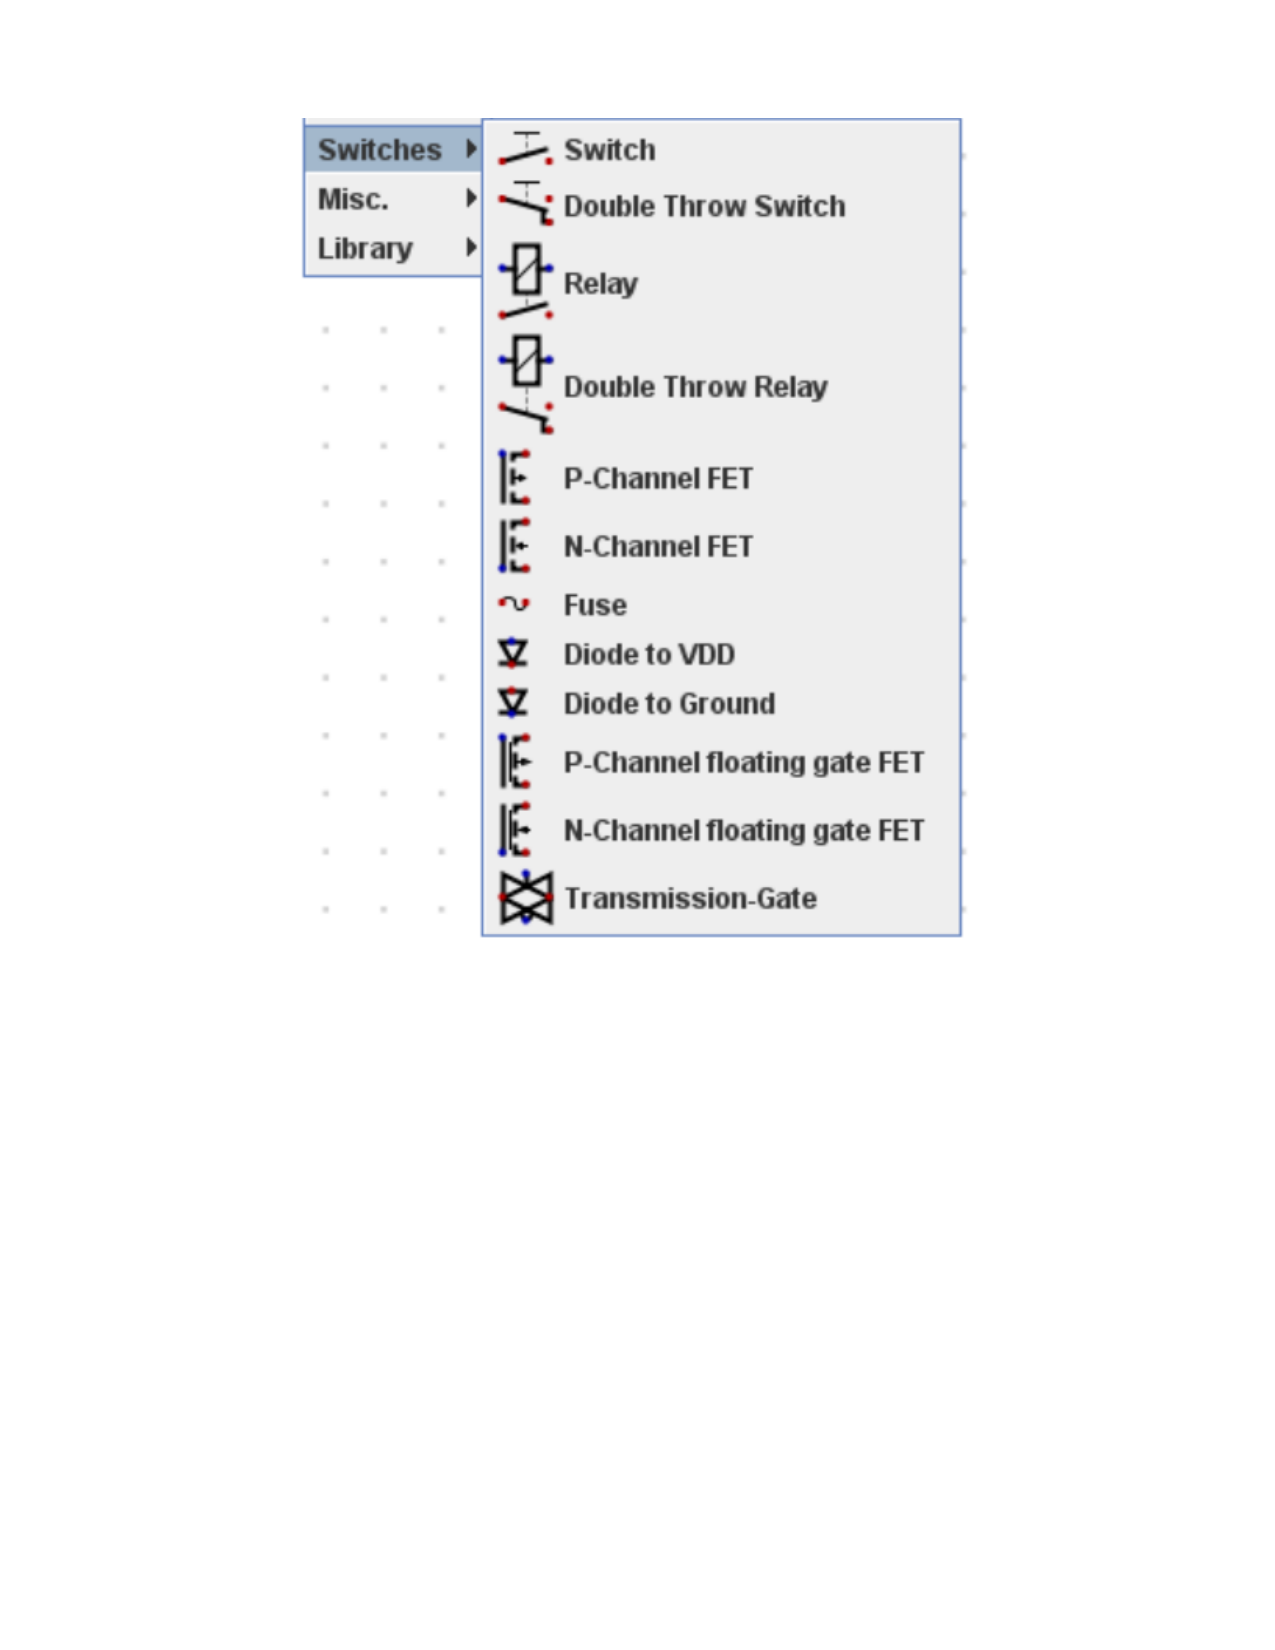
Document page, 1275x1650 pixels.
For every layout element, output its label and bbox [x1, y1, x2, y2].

picture [296, 118, 979, 961]
